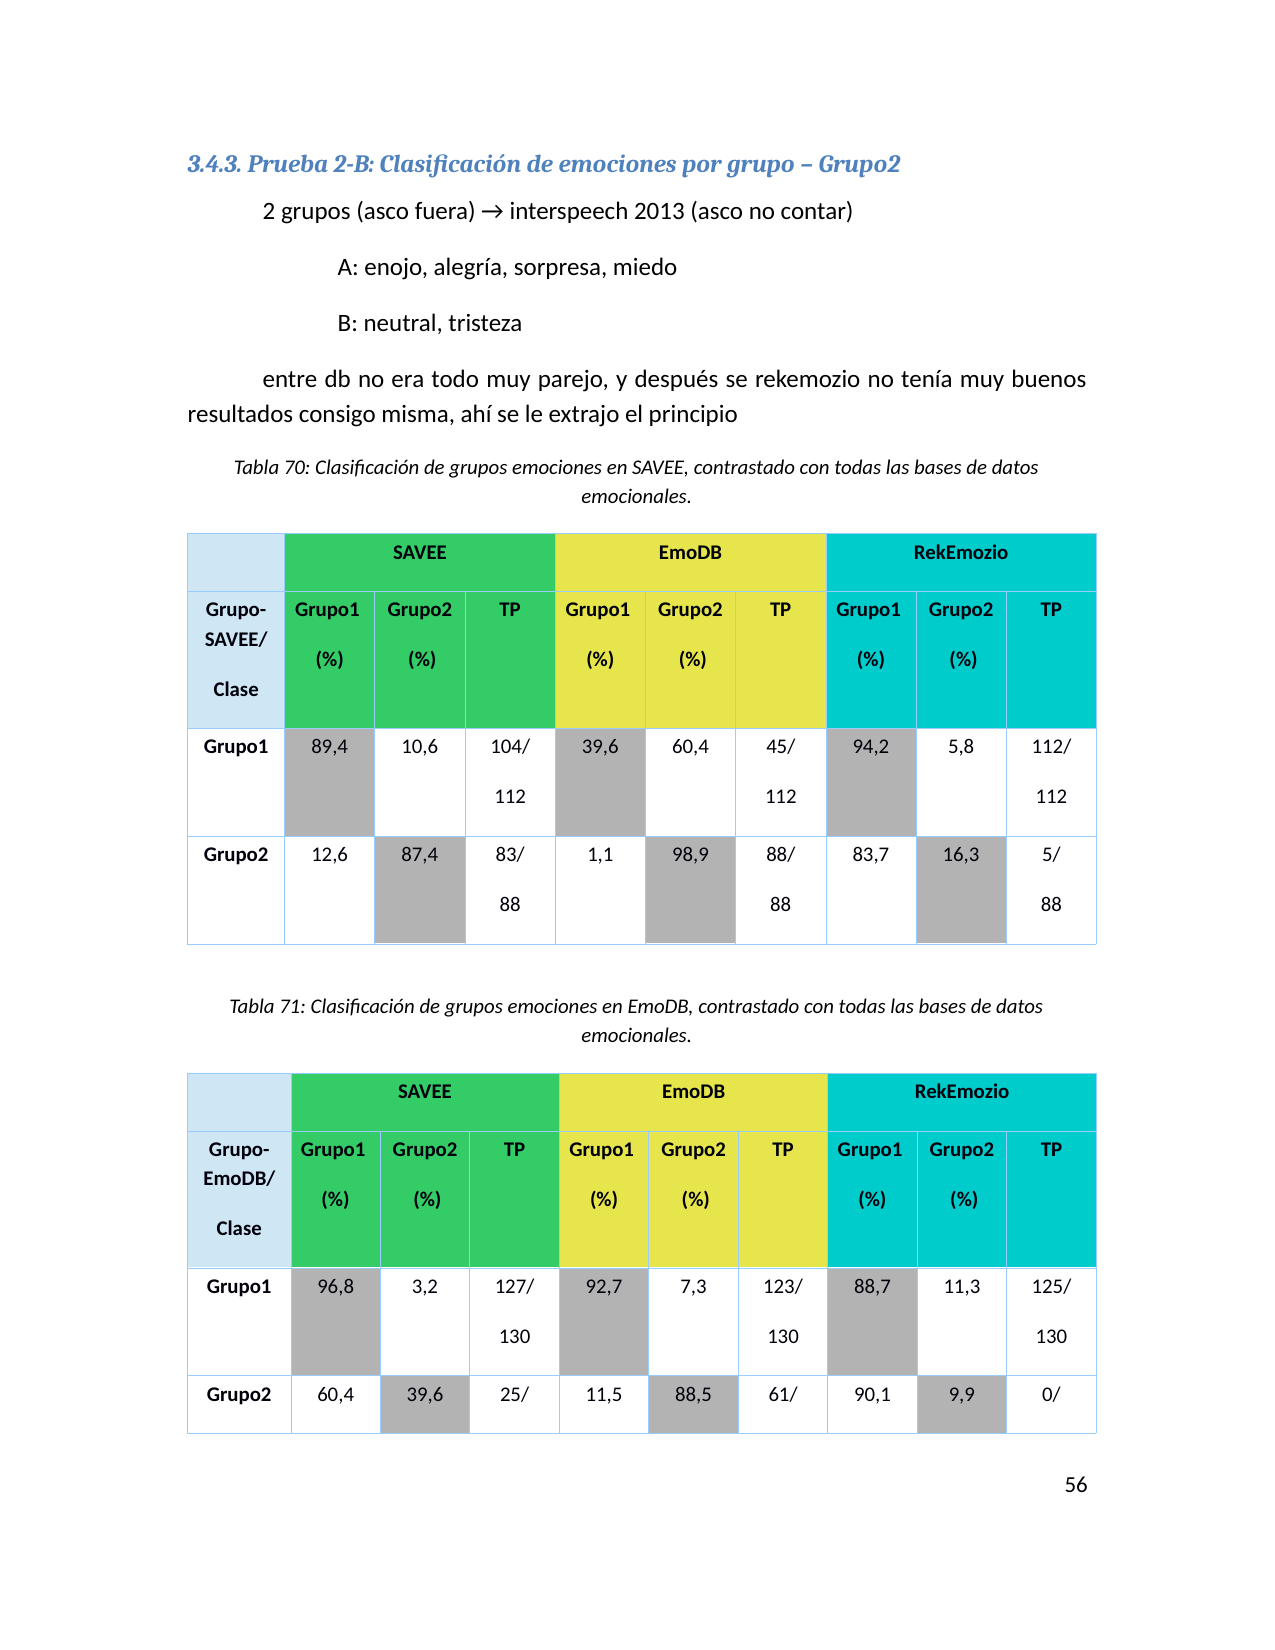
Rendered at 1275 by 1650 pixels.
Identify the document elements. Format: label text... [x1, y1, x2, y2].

table_cell Grupo1 (%) [828, 1132, 917, 1267]
table_cell 39,6 [556, 729, 645, 836]
table_cell 60,4 [292, 1376, 380, 1433]
text Tabla 71: Clasificación de grupos emociones en EmoDB, contrastado con todas las bases de datos emocionales. [187, 993, 1087, 1048]
text Tabla 70: Clasificación de grupos emociones en SAVEE, contrastado con todas las bases de datos emocionales. [187, 454, 1087, 508]
table_cell TP [466, 592, 555, 728]
table_cell TP [1007, 1132, 1096, 1267]
table_cell 10,6 [375, 729, 465, 836]
table_header EmoDB [560, 1074, 827, 1131]
table_cell 7,3 [649, 1269, 738, 1375]
table_cell 123/ 130 [739, 1269, 827, 1375]
table_cell 125/ 130 [1007, 1269, 1096, 1375]
table_cell 39,6 [381, 1376, 469, 1433]
table_cell 11,3 [918, 1269, 1006, 1375]
table_cell 5,8 [917, 729, 1006, 836]
table_cell 83/ 88 [466, 837, 555, 943]
table_cell 87,4 [375, 837, 465, 943]
table_cell 98,9 [646, 837, 735, 943]
table_cell 88,5 [649, 1376, 738, 1433]
table_cell 1,1 [556, 837, 645, 943]
table_cell Grupo1 [188, 729, 284, 836]
table_cell Grupo-EmoDB/ Clase [188, 1132, 291, 1267]
table_cell Grupo2 (%) [381, 1132, 469, 1267]
table_cell Grupo1 (%) [292, 1132, 380, 1267]
table_cell Grupo2 [188, 837, 284, 943]
table_cell Grupo1 (%) [560, 1132, 648, 1267]
text A: enojo, alegría, sorpresa, miedo [187, 251, 1087, 282]
table_cell Grupo-SAVEE/ Clase [188, 592, 284, 728]
table_cell Grupo2 (%) [917, 592, 1006, 728]
subtitle 3.4.3. Prueba 2-B: Clasificación de emociones por grupo – Grupo2 [187, 150, 1087, 179]
table_header SAVEE [285, 534, 555, 591]
table_cell Grupo2 (%) [646, 592, 735, 728]
table_cell Grupo2 (%) [375, 592, 465, 728]
table_cell 83,7 [827, 837, 916, 943]
table_cell 88/ 88 [736, 837, 826, 943]
table_cell 112/ 112 [1007, 729, 1096, 836]
table_cell 88,7 [828, 1269, 917, 1375]
table_cell 9,9 [918, 1376, 1006, 1433]
table_cell 96,8 [292, 1269, 380, 1375]
table_cell Grupo1 (%) [556, 592, 645, 728]
table_cell Grupo2 (%) [918, 1132, 1006, 1267]
table_header [188, 1074, 291, 1131]
table_cell 45/ 112 [736, 729, 826, 836]
table_cell Grupo1 [188, 1269, 291, 1375]
table_cell Grupo1 (%) [285, 592, 374, 728]
table_cell TP [470, 1132, 559, 1267]
table_cell 89,4 [285, 729, 374, 836]
text 2 grupos (asco fuera) → interspeech 2013 (asco no contar) [187, 196, 1087, 226]
table_cell Grupo2 [188, 1376, 291, 1433]
table_header RekEmozio [828, 1074, 1096, 1131]
table_cell 0/ [1007, 1376, 1096, 1433]
table_header SAVEE [292, 1074, 559, 1131]
table_cell 12,6 [285, 837, 374, 943]
table_cell 3,2 [381, 1269, 469, 1375]
table_cell 11,5 [560, 1376, 648, 1433]
table_cell 104/ 112 [466, 729, 555, 836]
table_header RekEmozio [827, 534, 1096, 591]
table_header EmoDB [556, 534, 826, 591]
table_cell 16,3 [917, 837, 1006, 943]
table_cell TP [1007, 592, 1096, 728]
table_cell 61/ [739, 1376, 827, 1433]
table_cell 60,4 [646, 729, 735, 836]
table_cell TP [736, 592, 826, 728]
table_header [188, 534, 284, 591]
table_cell 92,7 [560, 1269, 648, 1375]
table_cell 90,1 [828, 1376, 917, 1433]
table_cell Grupo1 (%) [827, 592, 916, 728]
table_cell Grupo2 (%) [649, 1132, 738, 1267]
table_cell TP [739, 1132, 827, 1267]
table_cell 5/ 88 [1007, 837, 1096, 943]
text entre db no era todo muy parejo, y después se rekemozio no tenía muy buenos resultados consigo misma, ahí se le extrajo el principio [187, 363, 1087, 428]
table_cell 94,2 [827, 729, 916, 836]
table_cell 25/ [470, 1376, 559, 1433]
table_cell 127/ 130 [470, 1269, 559, 1375]
text B: neutral, tristeza [187, 307, 1087, 338]
